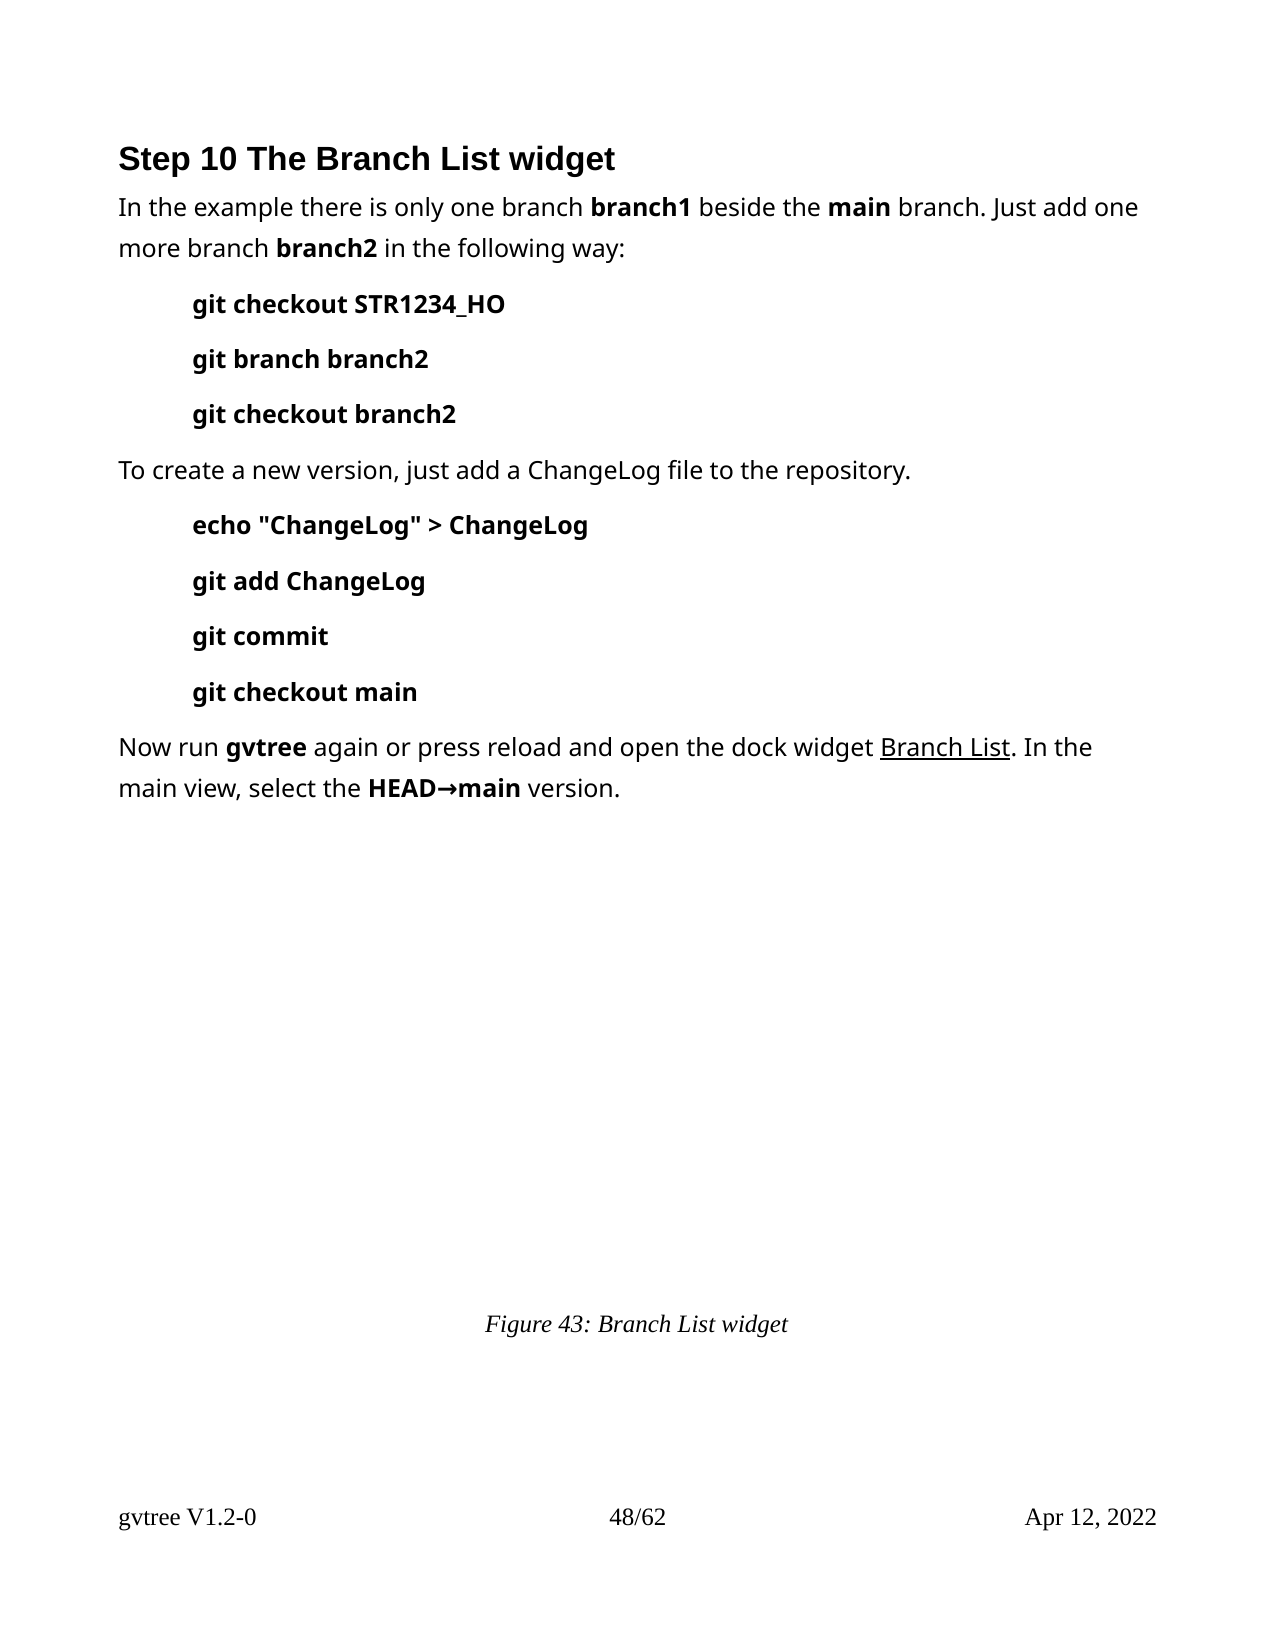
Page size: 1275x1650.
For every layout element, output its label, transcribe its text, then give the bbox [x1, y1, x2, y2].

text Figure 43: Branch List widget [347, 838, 928, 1338]
text git checkout main [118, 674, 1157, 708]
text git add ChangeLog [118, 563, 1157, 597]
text git checkout STR1234_HO [118, 286, 1157, 320]
text git checkout branch2 [118, 397, 1157, 431]
text In the example there is only one branch branch1 beside the main branch. Just add one more branch branch2 in the following way: [118, 190, 1157, 265]
text git commit [118, 619, 1157, 653]
text git branch branch2 [118, 342, 1157, 376]
text Now run gvtree again or press reload and open the dock widget Branch List. In the main view, select the HEAD→main version. [118, 730, 1157, 804]
text To create a new version, just add a ChangeLog file to the repository. [118, 453, 1157, 487]
subtitle Step 10 The Branch List widget [118, 139, 1157, 178]
text echo "ChangeLog" > ChangeLog [118, 508, 1157, 542]
